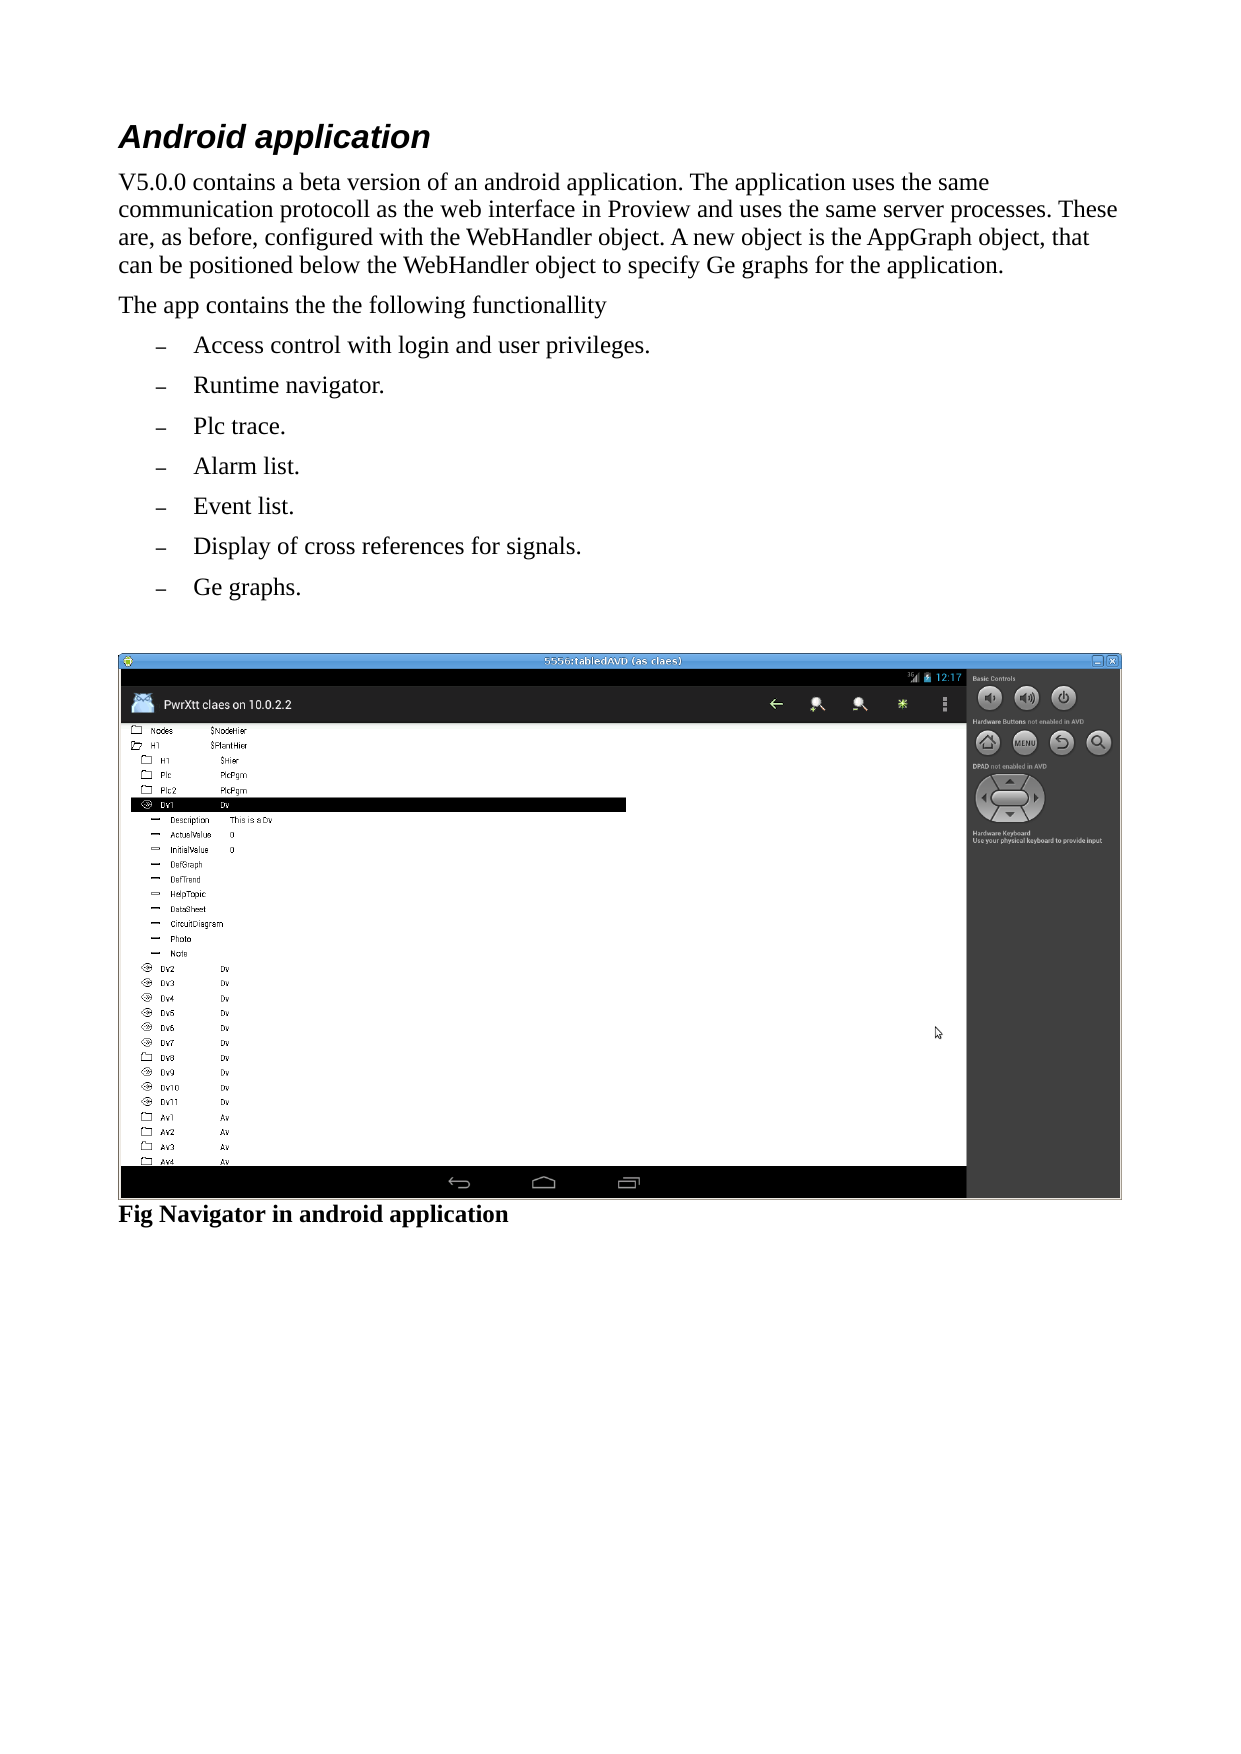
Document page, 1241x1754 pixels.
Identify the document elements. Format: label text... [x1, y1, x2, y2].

list Plc trace. [156, 412, 1122, 439]
text The app contains the the following functionallity [118, 291, 1122, 319]
list Event list. [156, 492, 1122, 520]
subtitle Android application [118, 118, 1122, 155]
picture [118, 653, 1122, 1200]
list Alarm list. [156, 452, 1122, 480]
list Ge graphs. [156, 573, 1122, 600]
text Fig Navigator in android application [118, 1200, 1122, 1228]
list Runtime navigator. [156, 372, 1122, 399]
list Access control with login and user privileges. [156, 331, 1122, 359]
list Display of cross references for signals. [156, 532, 1122, 560]
text V5.0.0 contains a beta version of an android application. The application uses the same communication protocoll as the web interface in Proview and uses the same server processes. These are, as before, configured with the WebHandler object. A new object is the AppGraph object, that can be positioned below the WebHandler object to specify Ge graphs for the application. [118, 168, 1122, 279]
